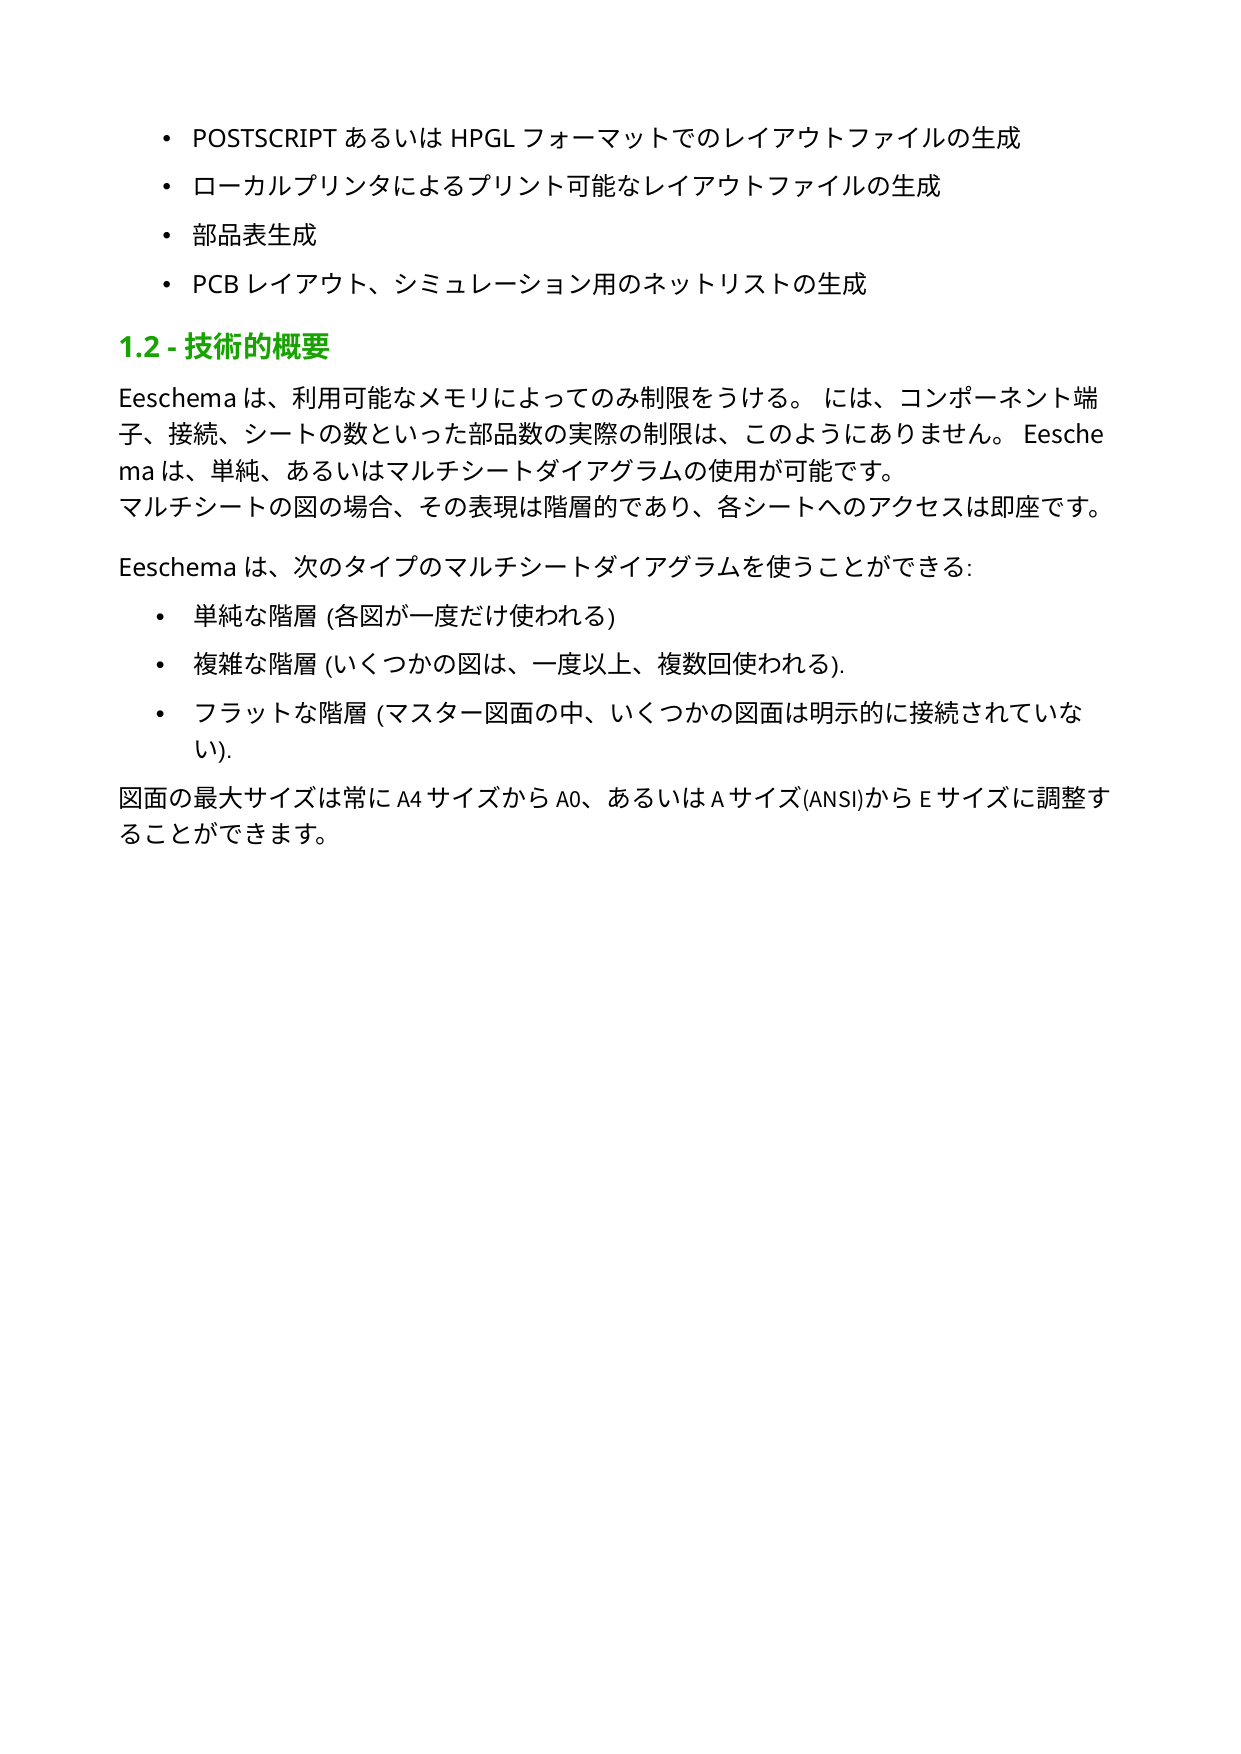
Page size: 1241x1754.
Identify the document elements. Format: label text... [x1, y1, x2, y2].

text Eeschema は、次のタイプのマルチシートダイアグラムを使うことができる: [118, 547, 1122, 584]
text 図面の最大サイズは常にA4サイズからA0、あるいはAサイズ(ANSI)からEサイズに調整することができます。 [118, 779, 1122, 851]
subtitle 技術的概要 [118, 324, 1122, 366]
list PCBレイアウト、シミュレーション用のネットリストの生成 [162, 264, 1122, 301]
text マルチシートの図の場合、その表現は階層的であり、各シートへのアクセスは即座です。 [118, 487, 1122, 523]
text Eeschemaは、利用可能なメモリによってのみ制限をうける。 には、コンポーネント端子、接続、シートの数といった部品数の実際の制限は、このようにありません。 Eeschemaは、単純、あるいはマルチシートダイアグラムの使用が可能です。 [118, 378, 1122, 487]
list POSTSCRIPT あるいは HPGL フォーマットでのレイアウトファイルの生成 [162, 118, 1122, 154]
list 単純な階層 (各図が一度だけ使われる) [156, 596, 1122, 632]
list ローカルプリンタによるプリント可能なレイアウトファイルの生成 [162, 167, 1122, 203]
list 複雑な階層 (いくつかの図は、一度以上、複数回使われる). [156, 645, 1122, 681]
list フラットな階層 (マスター図面の中、いくつかの図面は明示的に接続されていない). [156, 694, 1122, 766]
list 部品表生成 [162, 216, 1122, 252]
